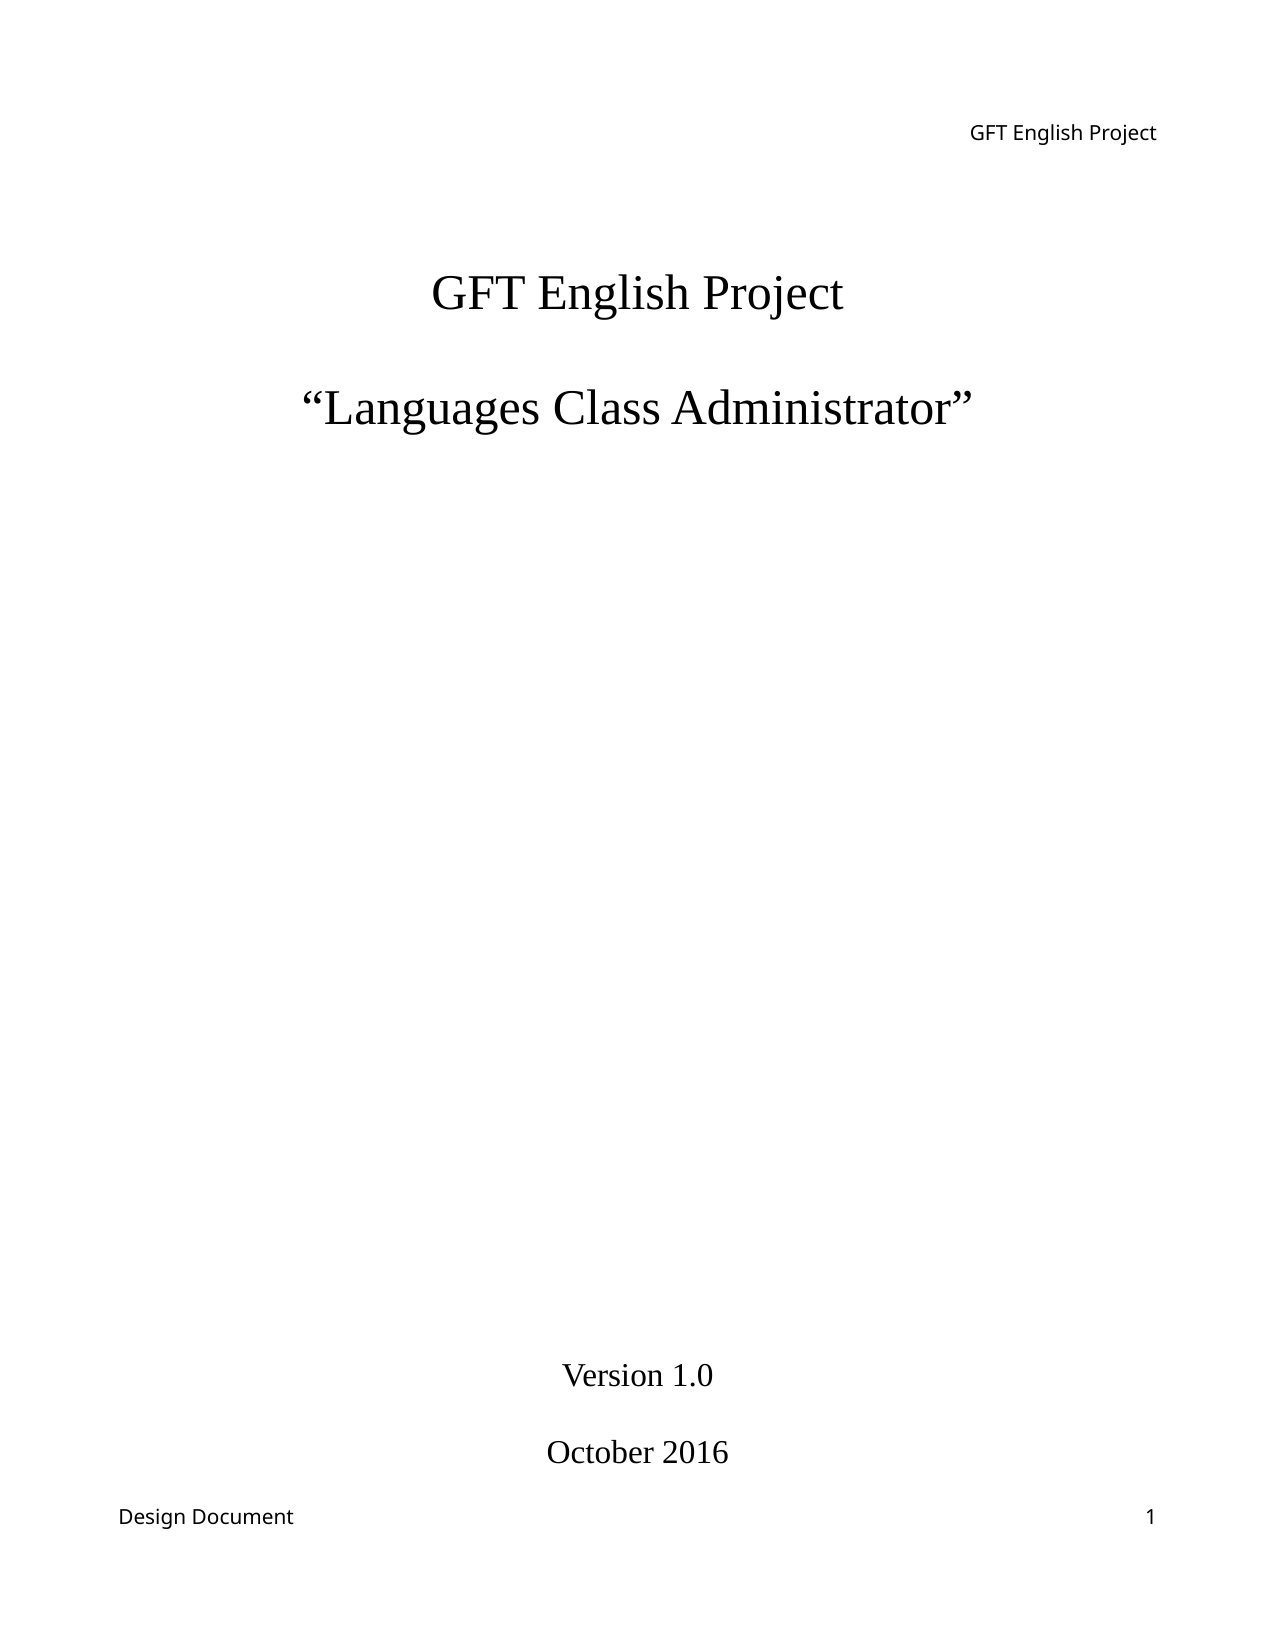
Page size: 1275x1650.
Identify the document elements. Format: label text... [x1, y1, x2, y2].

text “Languages Class Administrator” [118, 378, 1157, 435]
text GFT English Project [118, 263, 1157, 320]
text Version 1.0 [118, 1355, 1157, 1394]
text October 2016 [118, 1432, 1157, 1470]
